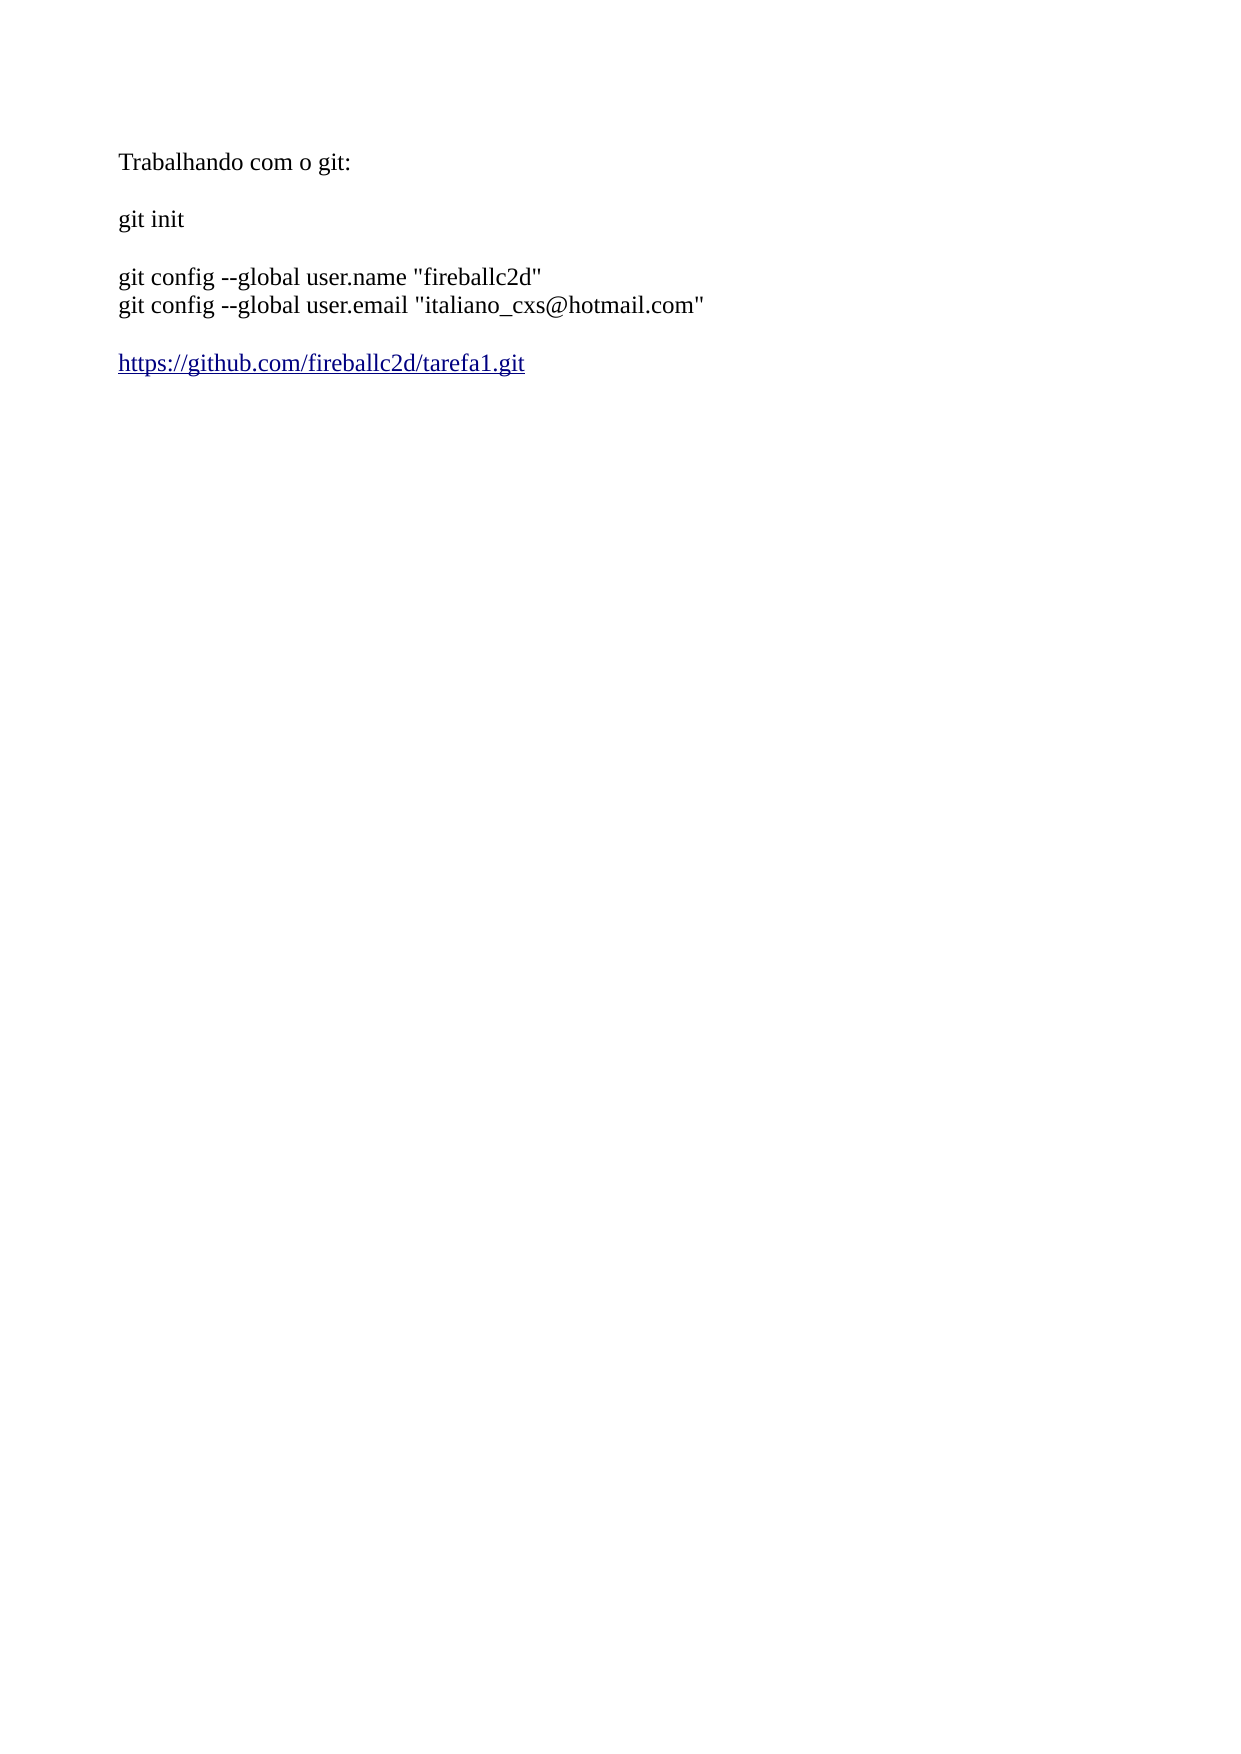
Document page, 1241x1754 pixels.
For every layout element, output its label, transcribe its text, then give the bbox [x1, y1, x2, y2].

text git config --global user.email "italiano_cxs@hotmail.com" [118, 291, 1122, 319]
text https://github.com/fireballc2d/tarefa1.git [118, 348, 1122, 377]
text Trabalhando com o git: [118, 147, 1122, 176]
text git init [118, 204, 1122, 233]
text git config --global user.name "fireballc2d" [118, 262, 1122, 291]
